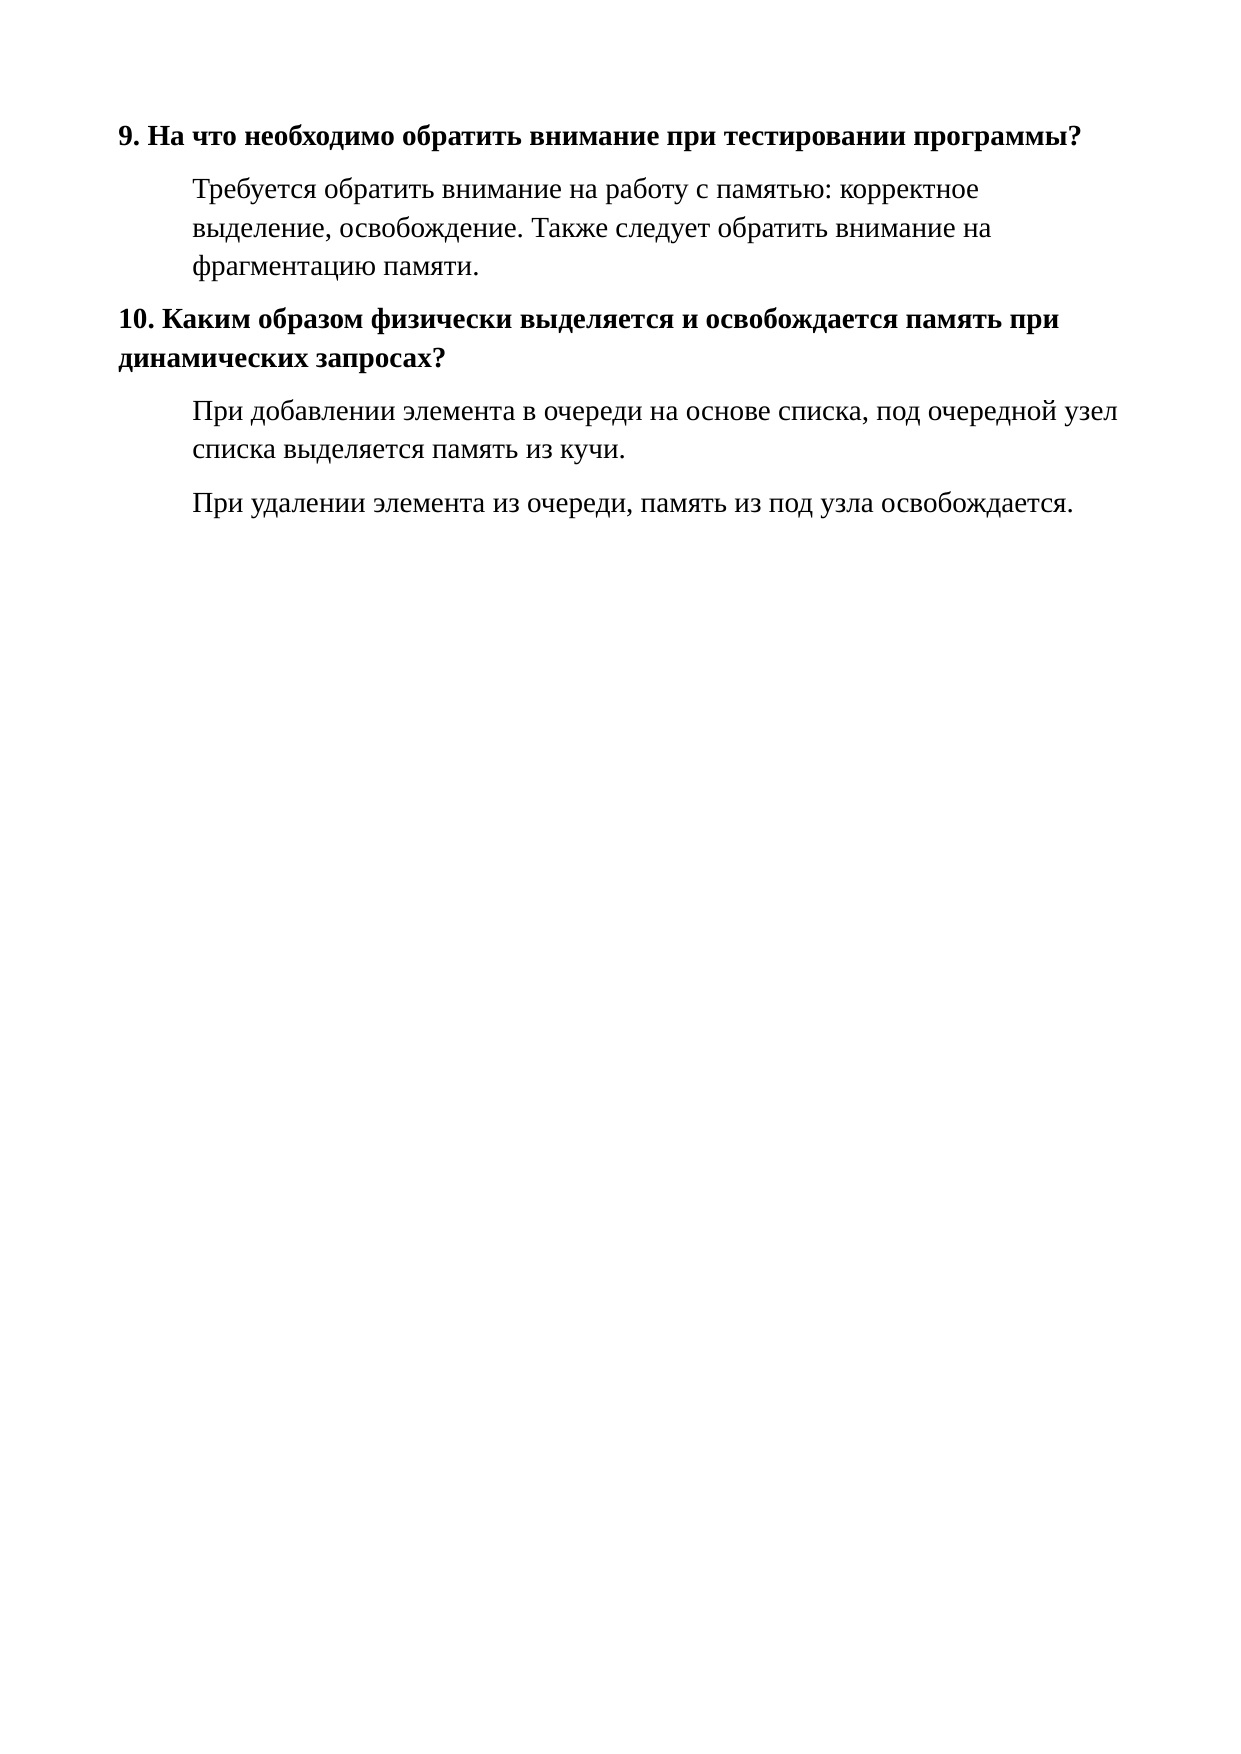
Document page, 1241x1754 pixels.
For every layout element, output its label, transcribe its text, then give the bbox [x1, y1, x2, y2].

text Требуется обратить внимание на работу с памятью: корректное выделение, освобождение. Также следует обратить внимание на фрагментацию памяти. [118, 171, 1122, 282]
text При добавлении элемента в очереди на основе списка, под очередной узел списка выделяется память из кучи. [118, 393, 1122, 465]
text 10. Каким образом физически выделяется и освобождается память при динамических запросах? [118, 301, 1122, 373]
text При удалении элемента из очереди, память из под узла освобождается. [118, 485, 1122, 518]
text 9. На что необходимо обратить внимание при тестировании программы? [118, 118, 1122, 152]
